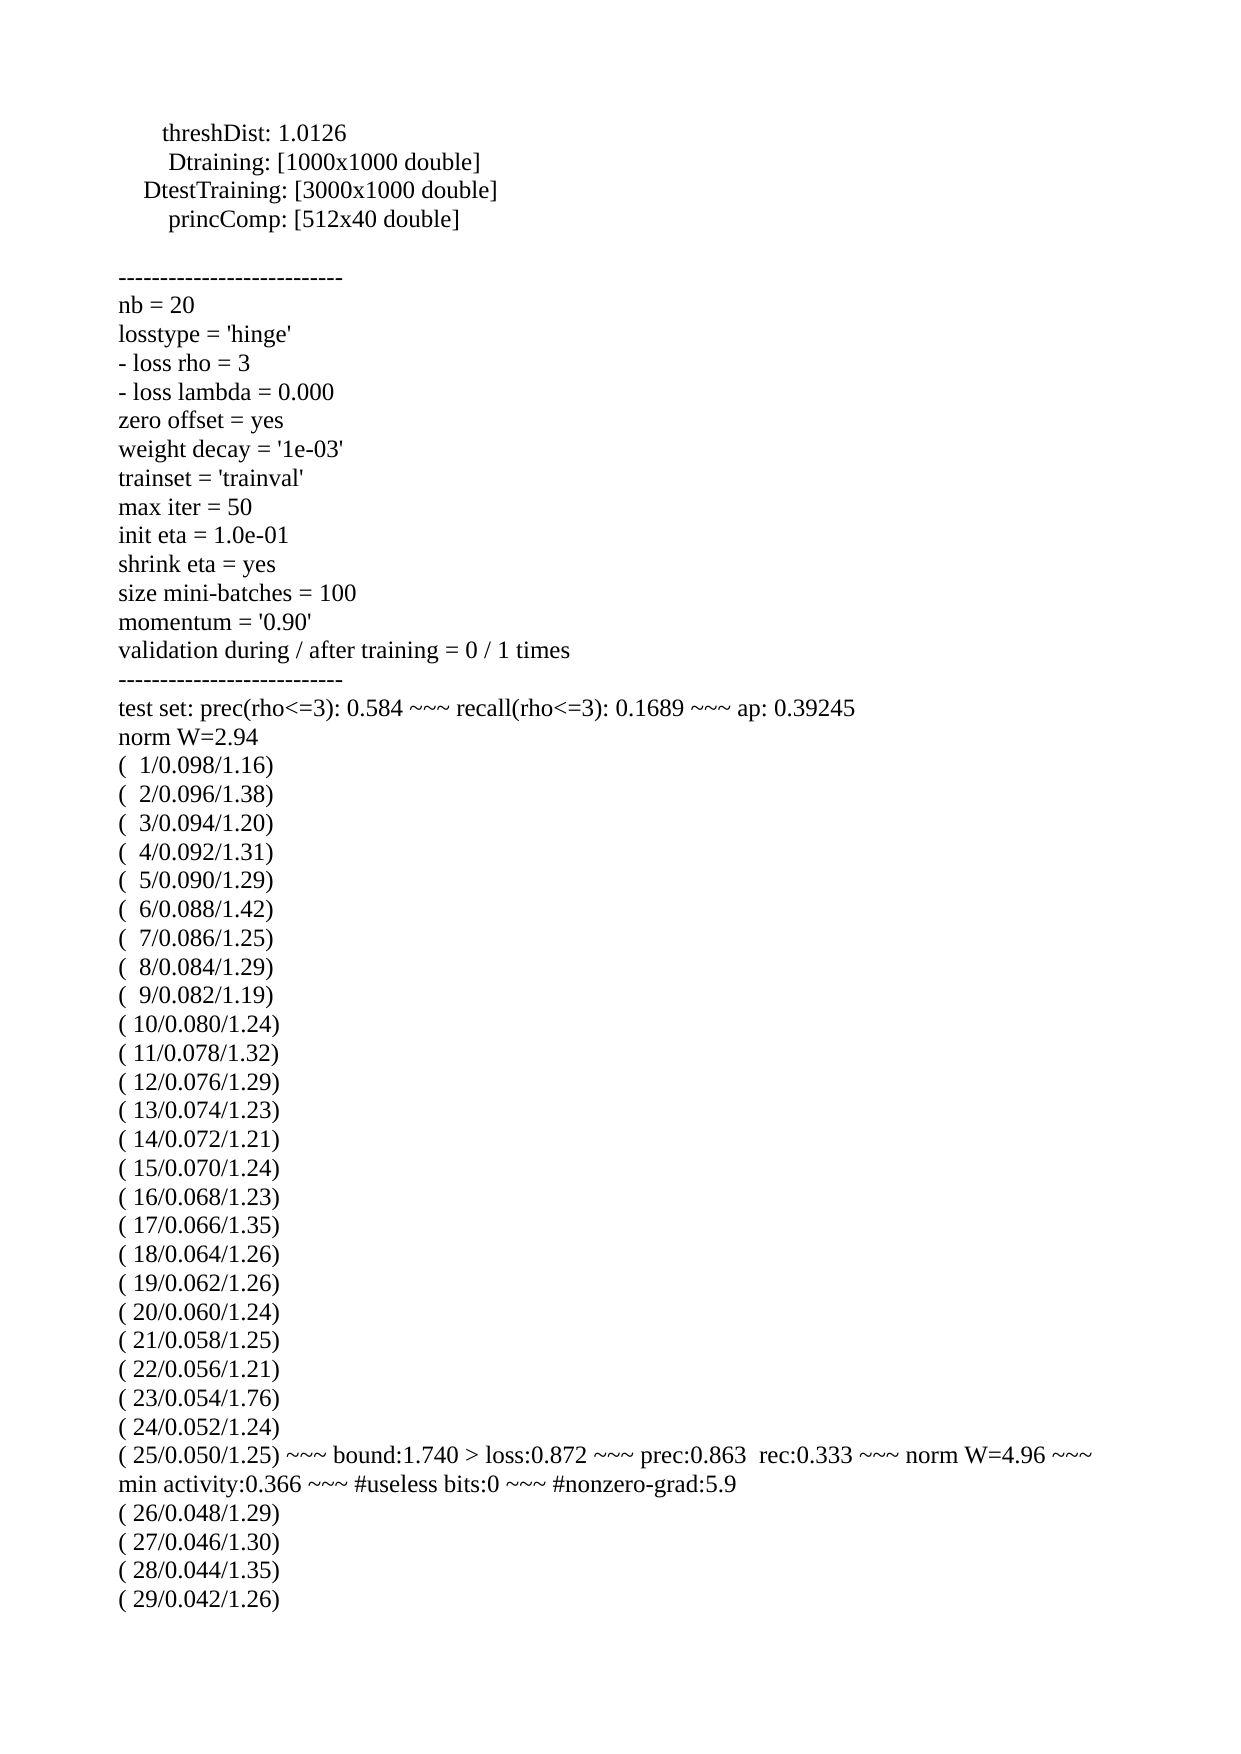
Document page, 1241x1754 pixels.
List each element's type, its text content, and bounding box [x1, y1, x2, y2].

text ( 29/0.042/1.26) [118, 1584, 1122, 1613]
text - loss rho = 3 [118, 348, 1122, 377]
text ( 19/0.062/1.26) [118, 1268, 1122, 1297]
text ( 14/0.072/1.21) [118, 1124, 1122, 1153]
text ( 4/0.092/1.31) [118, 837, 1122, 866]
text threshDist: 1.0126 [118, 118, 1122, 147]
text Dtraining: [1000x1000 double] [118, 147, 1122, 176]
text max iter = 50 [118, 492, 1122, 521]
text ( 17/0.066/1.35) [118, 1211, 1122, 1239]
text losstype = 'hinge' [118, 319, 1122, 348]
text trainset = 'trainval' [118, 463, 1122, 492]
text ( 5/0.090/1.29) [118, 866, 1122, 894]
text momentum = '0.90' [118, 607, 1122, 636]
text ( 26/0.048/1.29) [118, 1498, 1122, 1527]
text init eta = 1.0e-01 [118, 521, 1122, 549]
text test set: prec(rho<=3): 0.584 ~~~ recall(rho<=3): 0.1689 ~~~ ap: 0.39245 [118, 693, 1122, 722]
text validation during / after training = 0 / 1 times [118, 636, 1122, 664]
text ( 16/0.068/1.23) [118, 1182, 1122, 1211]
text ( 6/0.088/1.42) [118, 894, 1122, 923]
text ( 10/0.080/1.24) [118, 1009, 1122, 1038]
text norm W=2.94 [118, 722, 1122, 751]
text ( 15/0.070/1.24) [118, 1153, 1122, 1182]
text --------------------------- [118, 262, 1122, 291]
text ( 20/0.060/1.24) [118, 1297, 1122, 1326]
text shrink eta = yes [118, 549, 1122, 578]
text ( 27/0.046/1.30) [118, 1527, 1122, 1556]
text - loss lambda = 0.000 [118, 377, 1122, 406]
text ( 13/0.074/1.23) [118, 1096, 1122, 1124]
text ( 22/0.056/1.21) [118, 1354, 1122, 1383]
text ( 1/0.098/1.16) [118, 751, 1122, 779]
text ( 21/0.058/1.25) [118, 1326, 1122, 1354]
text nb = 20 [118, 291, 1122, 319]
text princComp: [512x40 double] [118, 204, 1122, 233]
text size mini-batches = 100 [118, 578, 1122, 607]
text ( 7/0.086/1.25) [118, 923, 1122, 952]
text --------------------------- [118, 664, 1122, 693]
text DtestTraining: [3000x1000 double] [118, 176, 1122, 204]
text ( 2/0.096/1.38) [118, 779, 1122, 808]
text ( 12/0.076/1.29) [118, 1067, 1122, 1096]
text weight decay = '1e-03' [118, 434, 1122, 463]
text ( 8/0.084/1.29) [118, 952, 1122, 981]
text ( 23/0.054/1.76) [118, 1383, 1122, 1412]
text ( 3/0.094/1.20) [118, 808, 1122, 837]
text ( 24/0.052/1.24) [118, 1412, 1122, 1441]
text zero offset = yes [118, 406, 1122, 434]
text ( 9/0.082/1.19) [118, 981, 1122, 1009]
text ( 28/0.044/1.35) [118, 1556, 1122, 1584]
text ( 25/0.050/1.25) ~~~ bound:1.740 > loss:0.872 ~~~ prec:0.863 rec:0.333 ~~~ norm W=4.96 ~~~ min activity:0.366 ~~~ #useless bits:0 ~~~ #nonzero-grad:5.9 [118, 1441, 1122, 1498]
text ( 11/0.078/1.32) [118, 1038, 1122, 1067]
text ( 18/0.064/1.26) [118, 1239, 1122, 1268]
